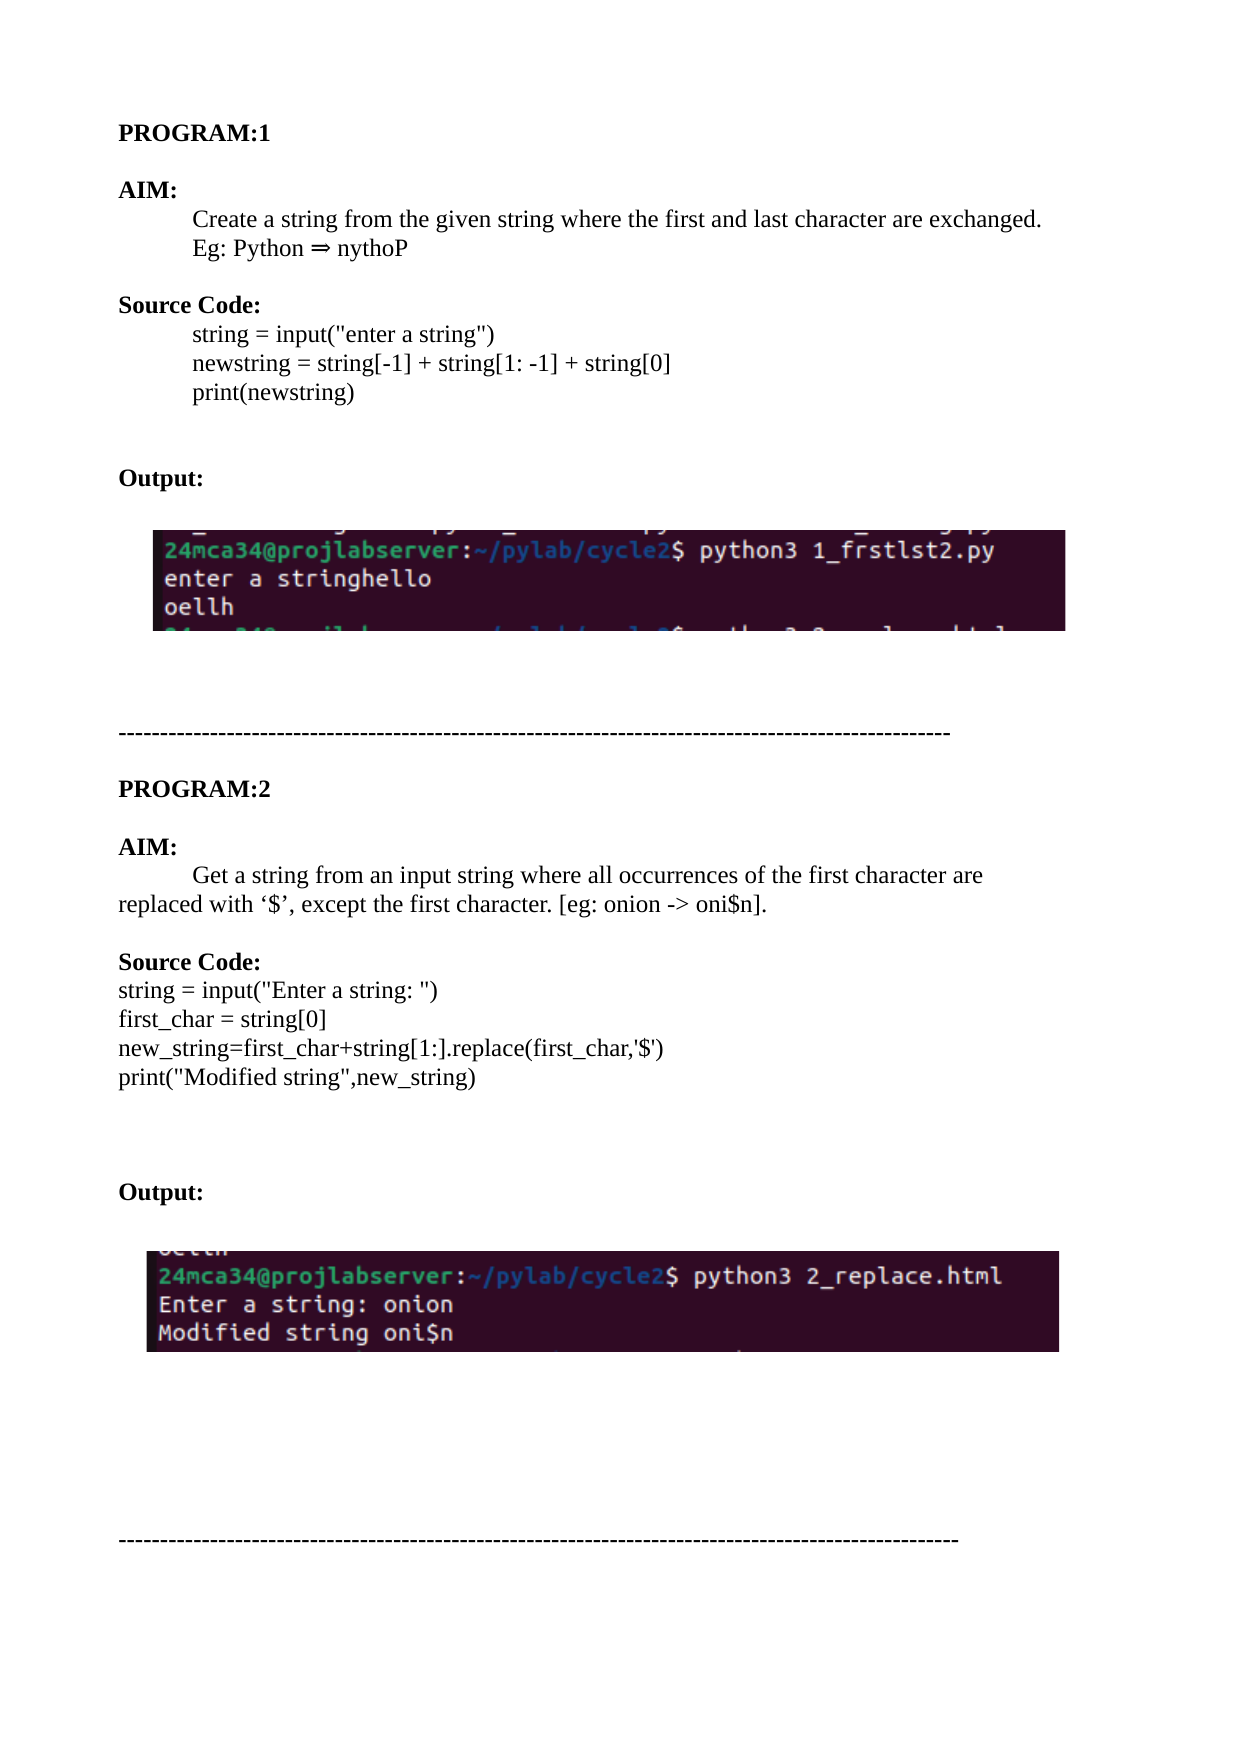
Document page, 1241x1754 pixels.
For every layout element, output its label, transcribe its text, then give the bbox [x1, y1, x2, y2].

text Create a string from the given string where the first and last character are exchanged. [118, 204, 1122, 233]
text newstring = string[-1] + string[1: -1] + string[0] [118, 348, 1122, 377]
text Source Code: [118, 947, 1122, 976]
text PROGRAM:1 [118, 118, 1122, 147]
text replaced with ‘$’, except the first character. [eg: onion -> oni$n]. [118, 889, 1122, 918]
text Eg: Python ⇒ nythoP [118, 233, 1122, 262]
text string = input("enter a string") [118, 319, 1122, 348]
text AIM: [118, 832, 1122, 861]
picture [152, 530, 1066, 631]
text Output: [118, 1177, 1122, 1206]
text ---------------------------------------------------------------------------------------------------- [118, 717, 1122, 746]
text Output: [118, 463, 1122, 492]
text Get a string from an input string where all occurrences of the first character are [118, 861, 1122, 889]
text print(newstring) [118, 377, 1122, 406]
text new_string=first_char+string[1:].replace(first_char,'$') [118, 1033, 1122, 1062]
picture [146, 1251, 1060, 1352]
text AIM: [118, 176, 1122, 204]
text first_char = string[0] [118, 1004, 1122, 1033]
text PROGRAM:2 [118, 774, 1122, 803]
text ----------------------------------------------------------------------------------------------------- [118, 1524, 1122, 1553]
text Source Code: [118, 291, 1122, 319]
text print("Modified string",new_string) [118, 1062, 1122, 1091]
text string = input("Enter a string: ") [118, 976, 1122, 1004]
